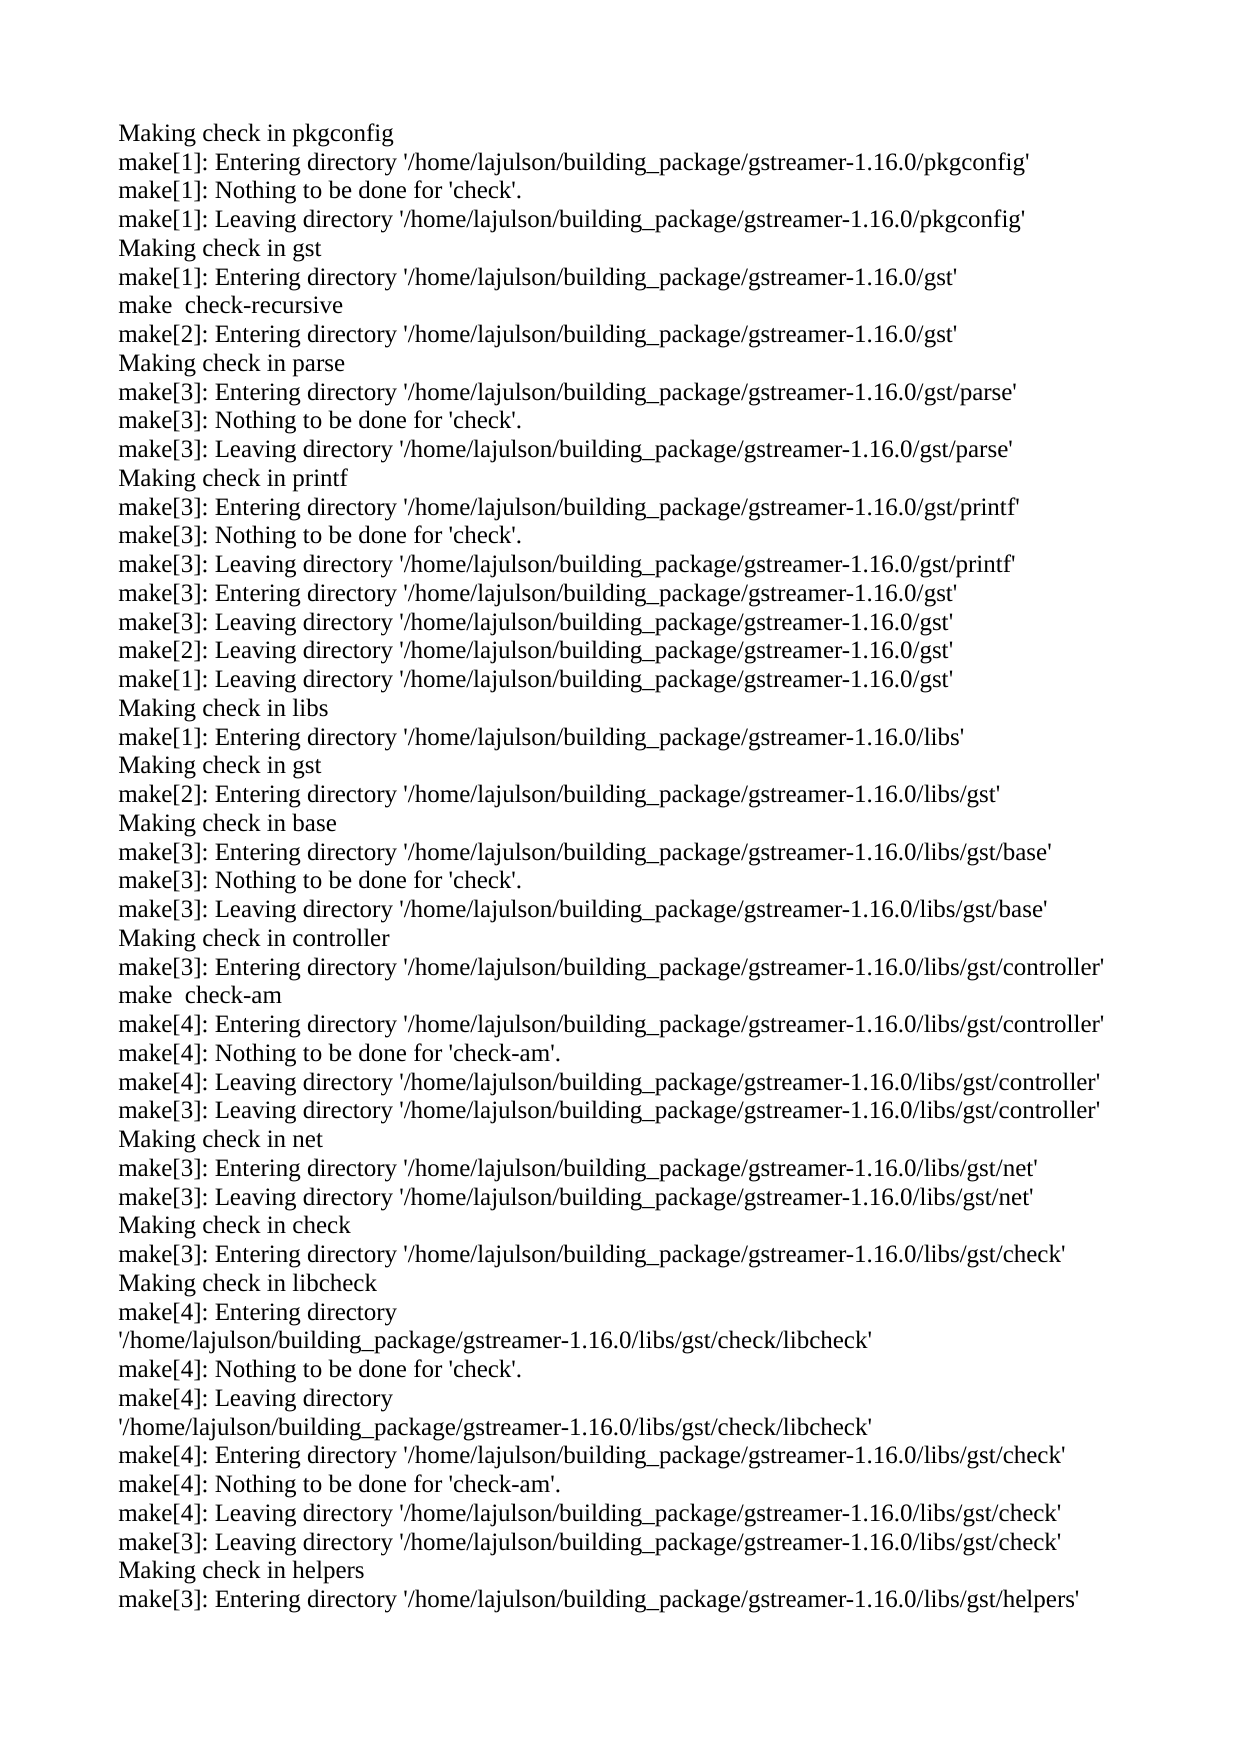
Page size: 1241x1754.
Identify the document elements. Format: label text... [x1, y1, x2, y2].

text Making check in libs [118, 693, 1122, 722]
text Making check in printf [118, 463, 1122, 492]
text Making check in gst [118, 751, 1122, 779]
text Making check in gst [118, 233, 1122, 262]
text make check-recursive [118, 291, 1122, 319]
text make[3]: Leaving directory '/home/lajulson/building_package/gstreamer-1.16.0/gst/printf' [118, 549, 1122, 578]
text make[4]: Nothing to be done for 'check-am'. [118, 1469, 1122, 1498]
text make[1]: Nothing to be done for 'check'. [118, 176, 1122, 204]
text make[3]: Leaving directory '/home/lajulson/building_package/gstreamer-1.16.0/libs/gst/check' [118, 1527, 1122, 1556]
text make[3]: Entering directory '/home/lajulson/building_package/gstreamer-1.16.0/gst/printf' [118, 492, 1122, 521]
text make[4]: Entering directory '/home/lajulson/building_package/gstreamer-1.16.0/libs/gst/check' [118, 1441, 1122, 1469]
text make[3]: Nothing to be done for 'check'. [118, 866, 1122, 894]
text Making check in net [118, 1124, 1122, 1153]
text make[4]: Leaving directory '/home/lajulson/building_package/gstreamer-1.16.0/libs/gst/check/libcheck' [118, 1383, 1122, 1441]
text make[3]: Leaving directory '/home/lajulson/building_package/gstreamer-1.16.0/libs/gst/base' [118, 894, 1122, 923]
text make[1]: Entering directory '/home/lajulson/building_package/gstreamer-1.16.0/gst' [118, 262, 1122, 291]
text make[3]: Leaving directory '/home/lajulson/building_package/gstreamer-1.16.0/libs/gst/net' [118, 1182, 1122, 1211]
text make[3]: Leaving directory '/home/lajulson/building_package/gstreamer-1.16.0/gst/parse' [118, 434, 1122, 463]
text make[2]: Leaving directory '/home/lajulson/building_package/gstreamer-1.16.0/gst' [118, 636, 1122, 664]
text make[1]: Leaving directory '/home/lajulson/building_package/gstreamer-1.16.0/pkgconfig' [118, 204, 1122, 233]
text make[4]: Leaving directory '/home/lajulson/building_package/gstreamer-1.16.0/libs/gst/controller' [118, 1067, 1122, 1096]
text make[4]: Nothing to be done for 'check-am'. [118, 1038, 1122, 1067]
text make[1]: Entering directory '/home/lajulson/building_package/gstreamer-1.16.0/libs' [118, 722, 1122, 751]
text make[4]: Entering directory '/home/lajulson/building_package/gstreamer-1.16.0/libs/gst/controller' [118, 1009, 1122, 1038]
text make[4]: Entering directory '/home/lajulson/building_package/gstreamer-1.16.0/libs/gst/check/libcheck' [118, 1297, 1122, 1354]
text make[3]: Entering directory '/home/lajulson/building_package/gstreamer-1.16.0/libs/gst/helpers' [118, 1584, 1122, 1613]
text make[4]: Nothing to be done for 'check'. [118, 1354, 1122, 1383]
text Making check in controller [118, 923, 1122, 952]
text make[3]: Leaving directory '/home/lajulson/building_package/gstreamer-1.16.0/libs/gst/controller' [118, 1096, 1122, 1124]
text make check-am [118, 981, 1122, 1009]
text make[3]: Leaving directory '/home/lajulson/building_package/gstreamer-1.16.0/gst' [118, 607, 1122, 636]
text make[3]: Entering directory '/home/lajulson/building_package/gstreamer-1.16.0/libs/gst/base' [118, 837, 1122, 866]
text make[3]: Nothing to be done for 'check'. [118, 521, 1122, 549]
text Making check in helpers [118, 1556, 1122, 1584]
text make[2]: Entering directory '/home/lajulson/building_package/gstreamer-1.16.0/gst' [118, 319, 1122, 348]
text make[1]: Leaving directory '/home/lajulson/building_package/gstreamer-1.16.0/gst' [118, 664, 1122, 693]
text make[3]: Entering directory '/home/lajulson/building_package/gstreamer-1.16.0/libs/gst/check' [118, 1239, 1122, 1268]
text Making check in pkgconfig [118, 118, 1122, 147]
text make[2]: Entering directory '/home/lajulson/building_package/gstreamer-1.16.0/libs/gst' [118, 779, 1122, 808]
text make[3]: Entering directory '/home/lajulson/building_package/gstreamer-1.16.0/libs/gst/net' [118, 1153, 1122, 1182]
text Making check in base [118, 808, 1122, 837]
text make[4]: Leaving directory '/home/lajulson/building_package/gstreamer-1.16.0/libs/gst/check' [118, 1498, 1122, 1527]
text make[3]: Entering directory '/home/lajulson/building_package/gstreamer-1.16.0/gst/parse' [118, 377, 1122, 406]
text Making check in parse [118, 348, 1122, 377]
text make[1]: Entering directory '/home/lajulson/building_package/gstreamer-1.16.0/pkgconfig' [118, 147, 1122, 176]
text make[3]: Entering directory '/home/lajulson/building_package/gstreamer-1.16.0/libs/gst/controller' [118, 952, 1122, 981]
text make[3]: Nothing to be done for 'check'. [118, 406, 1122, 434]
text Making check in check [118, 1211, 1122, 1239]
text make[3]: Entering directory '/home/lajulson/building_package/gstreamer-1.16.0/gst' [118, 578, 1122, 607]
text Making check in libcheck [118, 1268, 1122, 1297]
